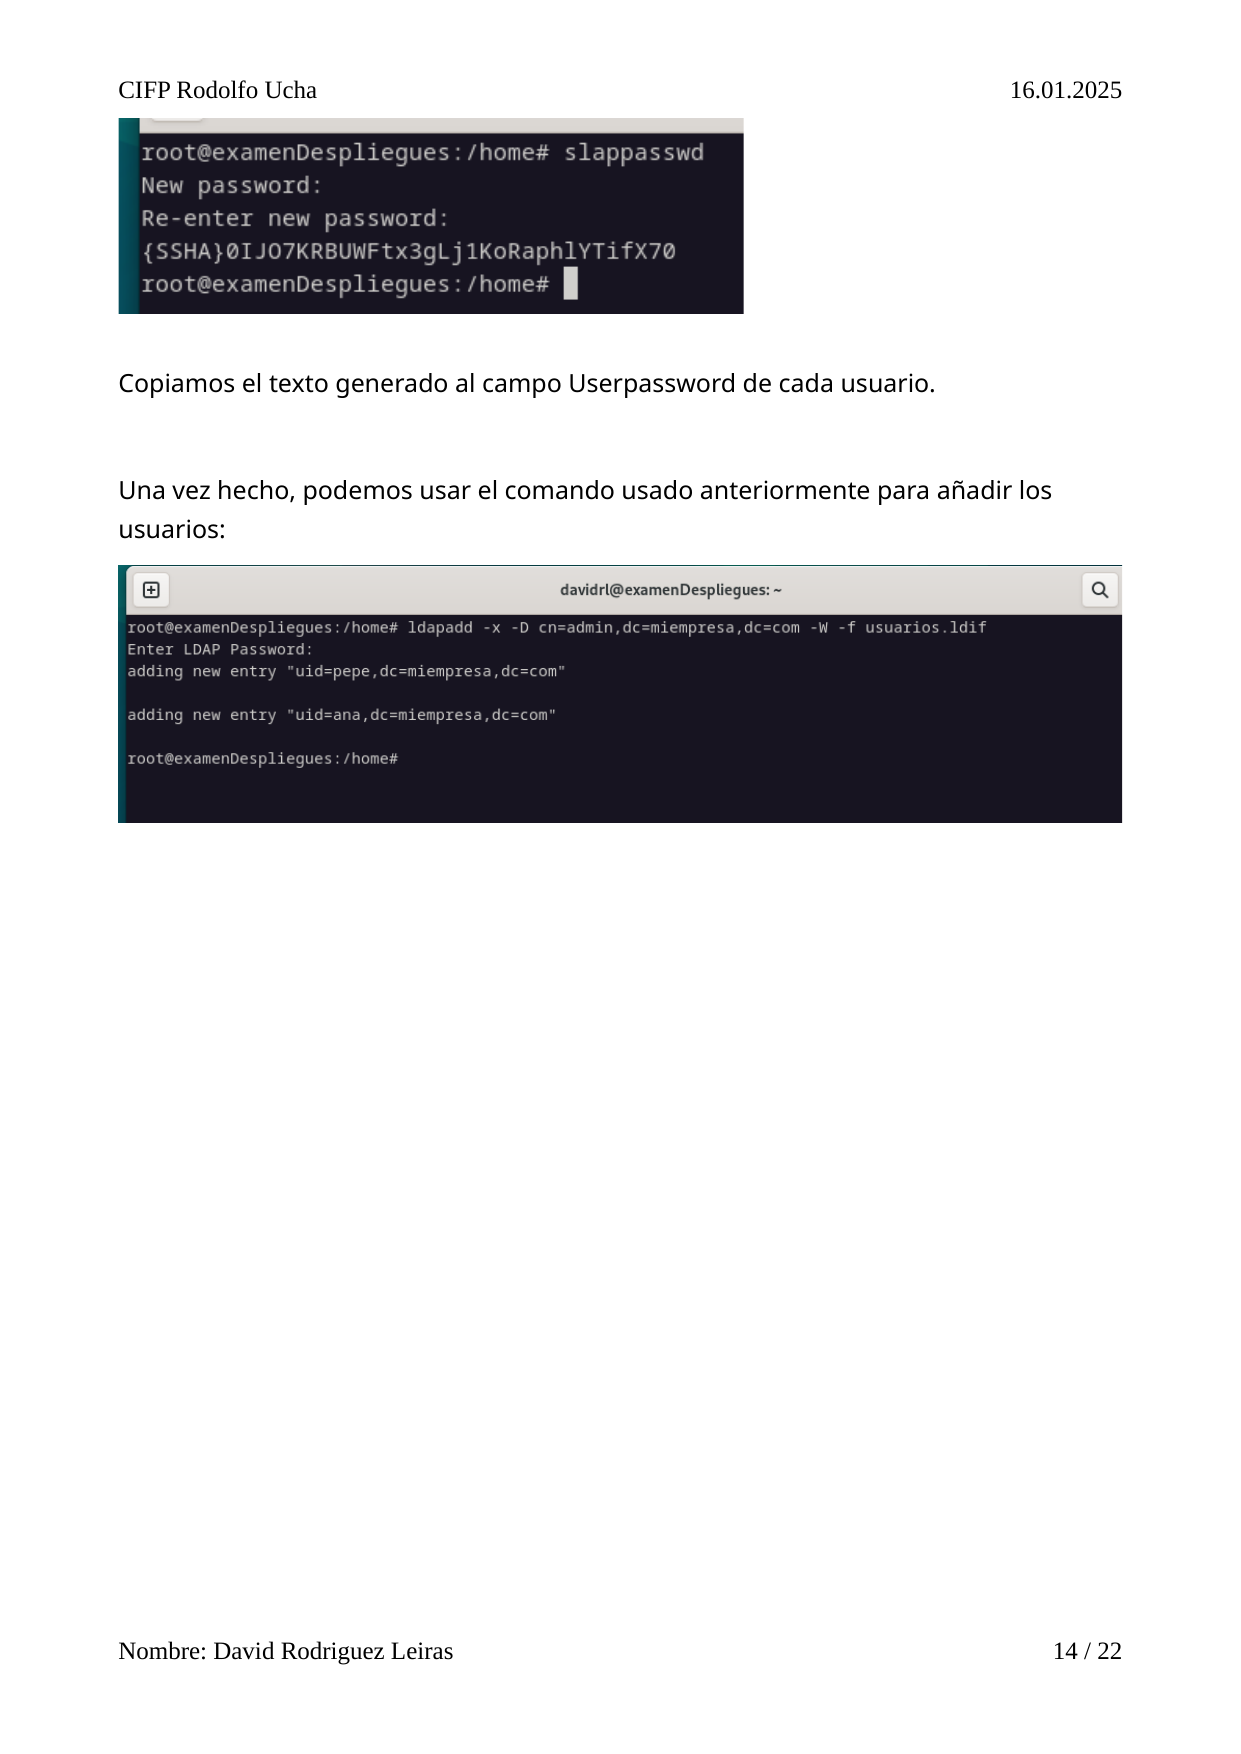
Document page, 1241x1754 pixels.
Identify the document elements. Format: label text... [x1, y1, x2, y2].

text Una vez hecho, podemos usar el comando usado anteriormente para añadir los usuarios: [118, 473, 1122, 546]
text Copiamos el texto generado al campo Userpassword de cada usuario. [118, 365, 1122, 399]
